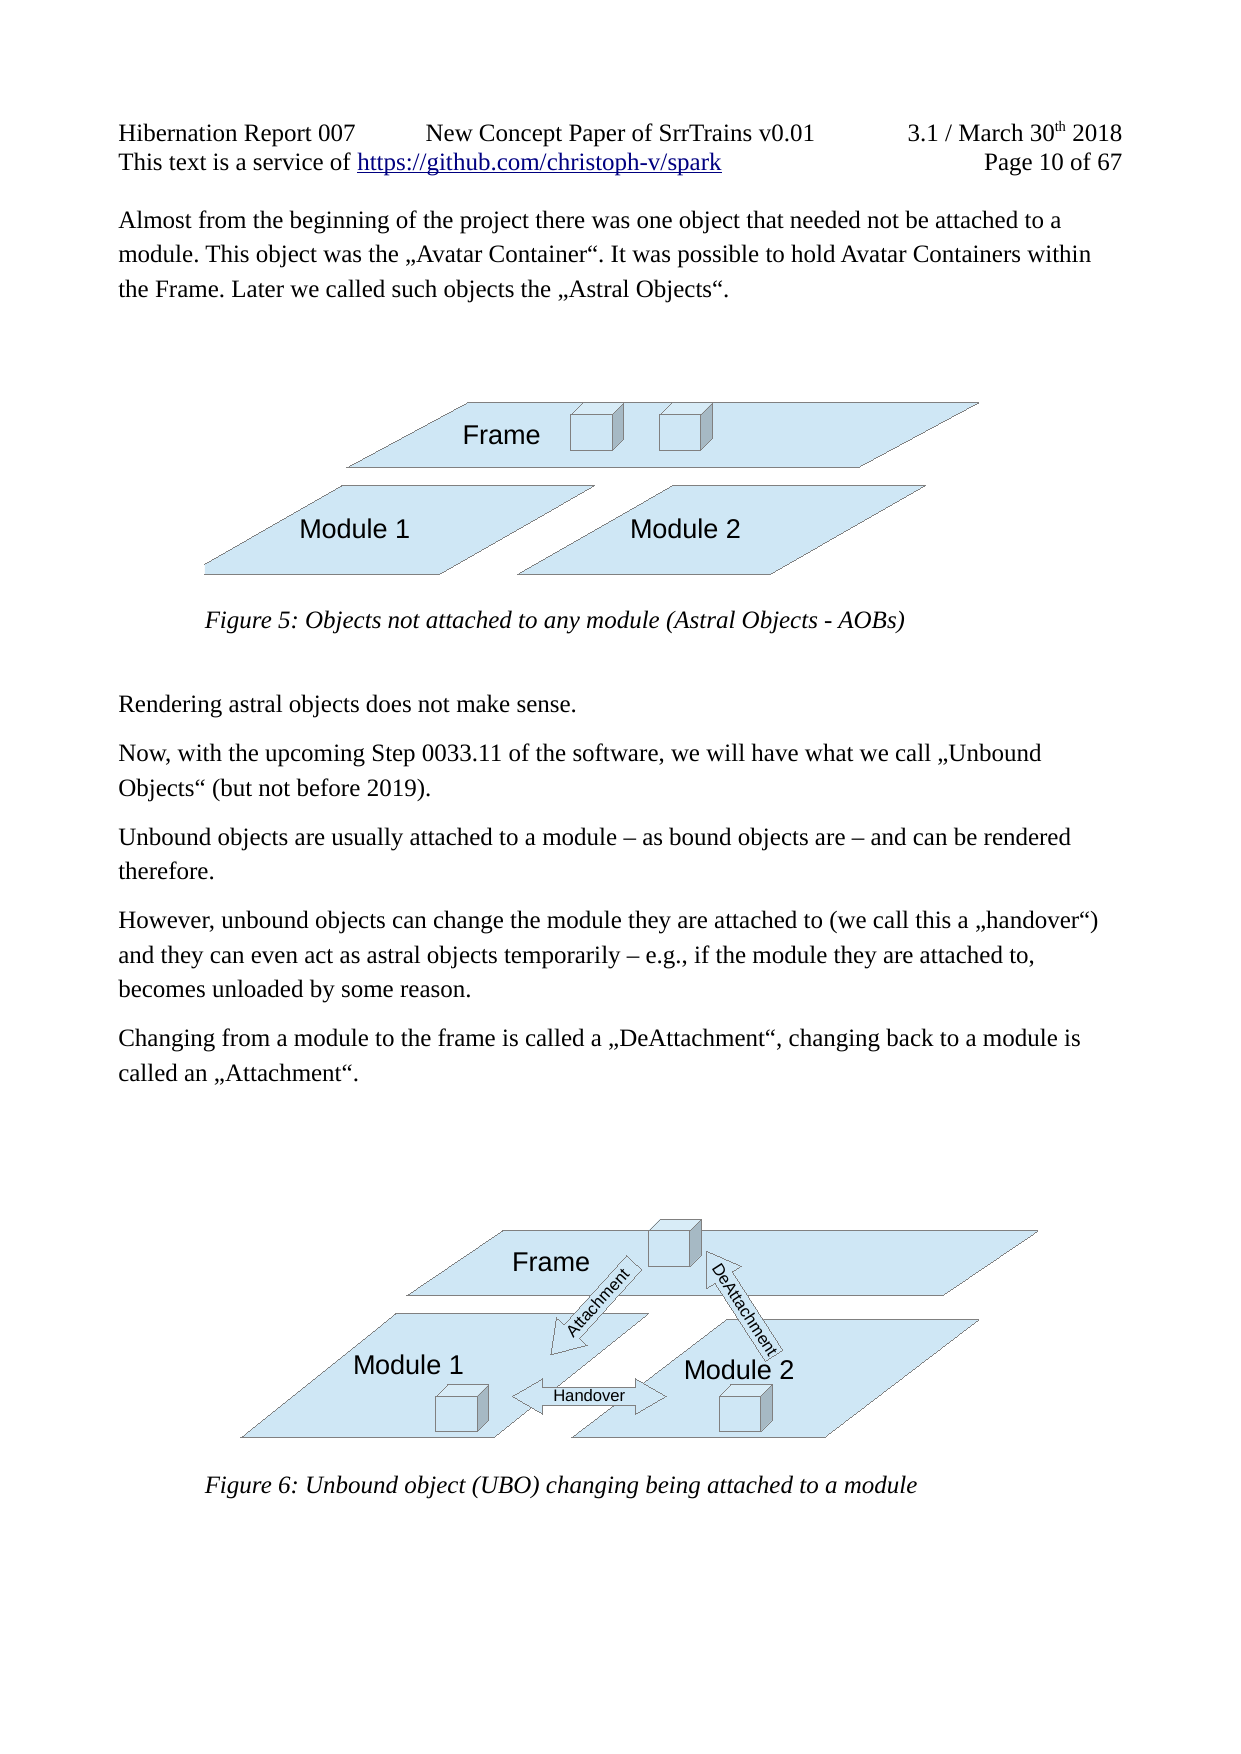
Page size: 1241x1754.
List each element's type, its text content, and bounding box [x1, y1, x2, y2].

text However, unbound objects can change the module they are attached to (we call this a „handover“) and they can even act as astral objects temporarily – e.g., if the module they are attached to, becomes unloaded by some reason. [118, 905, 1122, 1003]
text Changing from a module to the frame is called a „DeAttachment“, changing back to a module is called an „Attachment“. [118, 1023, 1122, 1087]
text Figure 6: Unbound object (UBO) changing being attached to a module [204, 1169, 1067, 1499]
text Now, with the upcoming Step 0033.11 of the software, we will have what we call „Unbound Objects“ (but not before 2019). [118, 738, 1122, 801]
text Figure 5: Objects not attached to any module (Astral Objects - AOBs) [204, 385, 1036, 634]
text Almost from the beginning of the project there was one object that needed not be attached to a module. This object was the „Avatar Container“. It was possible to hold Avatar Containers within the Frame. Later we called such objects the „Astral Objects“. [118, 205, 1122, 303]
text Rendering astral objects does not make sense. [118, 689, 1122, 718]
text Unbound objects are usually attached to a module – as bound objects are – and can be rendered therefore. [118, 822, 1122, 885]
